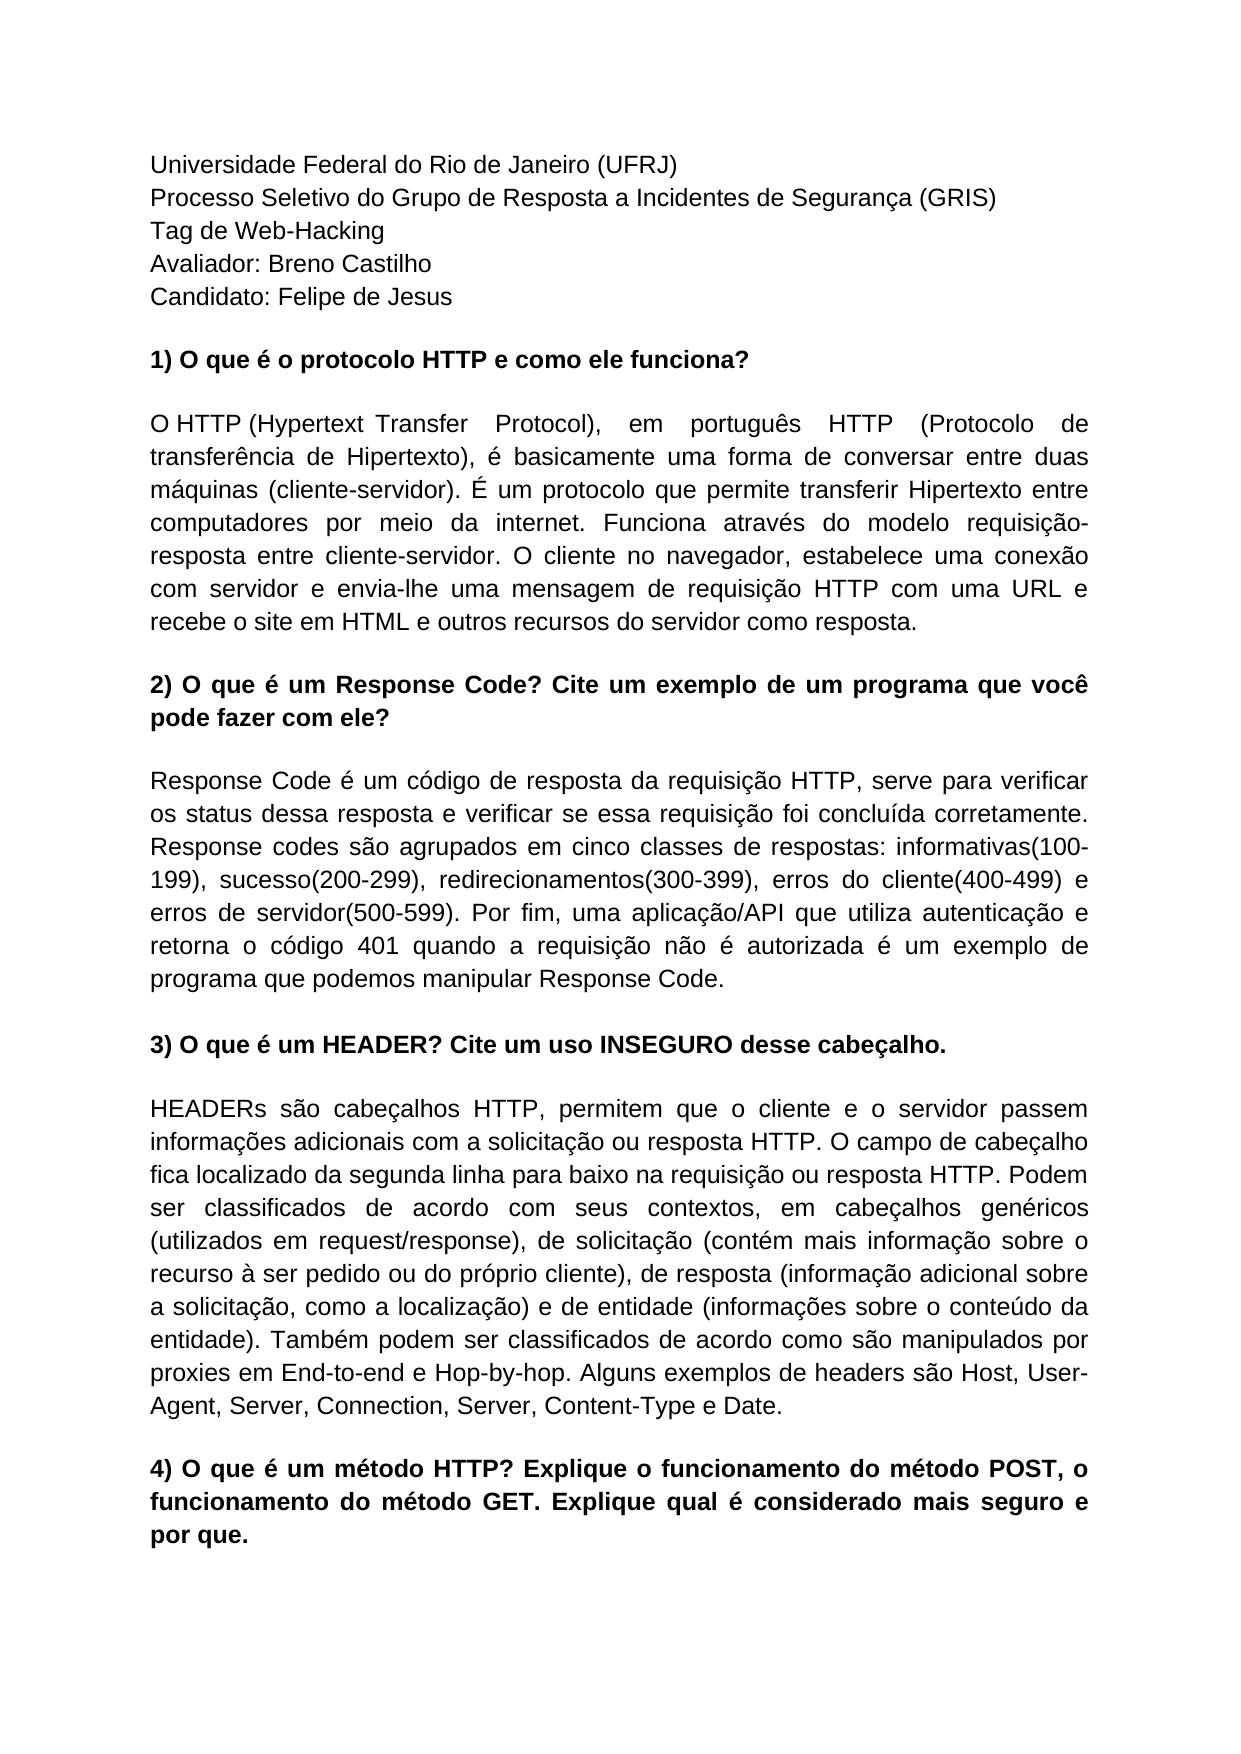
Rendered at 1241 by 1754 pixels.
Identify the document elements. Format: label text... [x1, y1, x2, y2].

text Processo Seletivo do Grupo de Resposta a Incidentes de Segurança (GRIS) [150, 183, 1090, 212]
text Candidato: Felipe de Jesus [150, 282, 1090, 311]
text Tag de Web-Hacking [150, 216, 1090, 245]
text Universidade Federal do Rio de Janeiro (UFRJ) [150, 150, 1090, 179]
text 2) O que é um Response Code? Cite um exemplo de um programa que você pode fazer com ele? [150, 670, 1090, 732]
text Response Code é um código de resposta da requisição HTTP, serve para verificar os status dessa resposta e verificar se essa requisição foi concluída corretamente. Response codes são agrupados em cinco classes de respostas: informativas(100-199), sucesso(200-299), redirecionamentos(300-399), erros do cliente(400-499) e erros de servidor(500-599). Por fim, uma aplicação/API que utiliza autenticação e retorna o código 401 quando a requisição não é autorizada é um exemplo de programa que podemos manipular Response Code. [150, 766, 1090, 993]
text O HTTP (Hypertext Transfer Protocol), em português HTTP (Protocolo de transferência de Hipertexto), é basicamente uma forma de conversar entre duas máquinas (cliente-servidor). É um protocolo que permite transferir Hipertexto entre computadores por meio da internet. Funciona através do modelo requisição-resposta entre cliente-servidor. O cliente no navegador, estabelece uma conexão com servidor e envia-lhe uma mensagem de requisição HTTP com uma URL e recebe o site em HTML e outros recursos do servidor como resposta. [150, 408, 1090, 635]
text 1) O que é o protocolo HTTP e como ele funciona? [150, 345, 1090, 374]
text 3) O que é um HEADER? Cite um uso INSEGURO desse cabeçalho. [150, 1030, 1090, 1059]
text Avaliador: Breno Castilho [150, 249, 1090, 278]
text 4) O que é um método HTTP? Explique o funcionamento do método POST, o funcionamento do método GET. Explique qual é considerado mais seguro e por que. [150, 1454, 1090, 1549]
text HEADERs são cabeçalhos HTTP, permitem que o cliente e o servidor passem informações adicionais com a solicitação ou resposta HTTP. O campo de cabeçalho fica localizado da segunda linha para baixo na requisição ou resposta HTTP. Podem ser classificados de acordo com seus contextos, em cabeçalhos genéricos (utilizados em request/response), de solicitação (contém mais informação sobre o recurso à ser pedido ou do próprio cliente), de resposta (informação adicional sobre a solicitação, como a localização) e de entidade (informações sobre o conteúdo da entidade). Também podem ser classificados de acordo como são manipulados por proxies em End-to-end e Hop-by-hop. Alguns exemplos de headers são Host, User-Agent, Server, Connection, Server, Content-Type e Date. [150, 1093, 1090, 1419]
